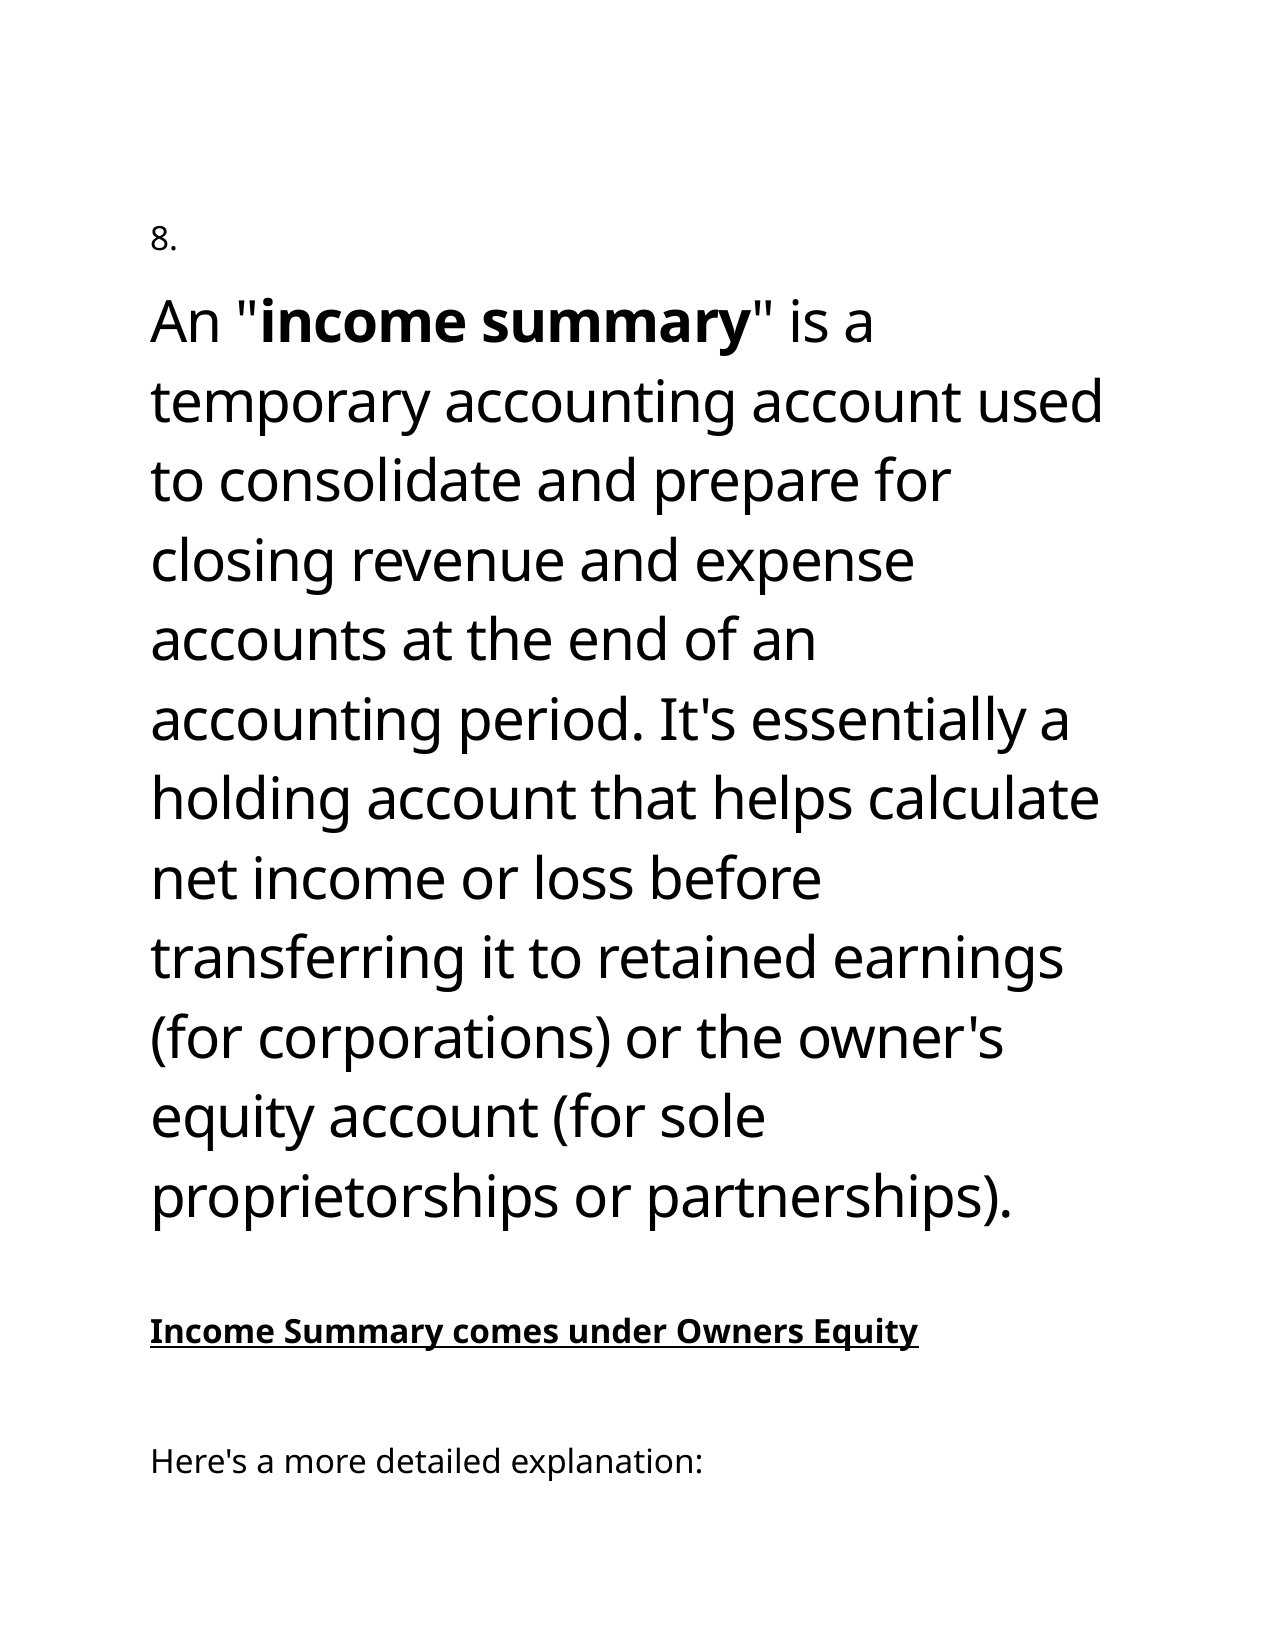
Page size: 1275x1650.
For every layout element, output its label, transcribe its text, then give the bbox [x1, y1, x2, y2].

text Here's a more detailed explanation: [150, 1438, 1125, 1483]
text 8. [150, 215, 1125, 261]
title An "income summary" is a temporary accounting account used to consolidate and prepare for closing revenue and expense accounts at the end of an accounting period. It's essentially a holding account that helps calculate net income or loss before transferring it to retained earnings (for corporations) or the owner's equity account (for sole proprietorships or partnerships). [150, 280, 1125, 1234]
text Income Summary comes under Owners Equity [150, 1308, 1125, 1353]
